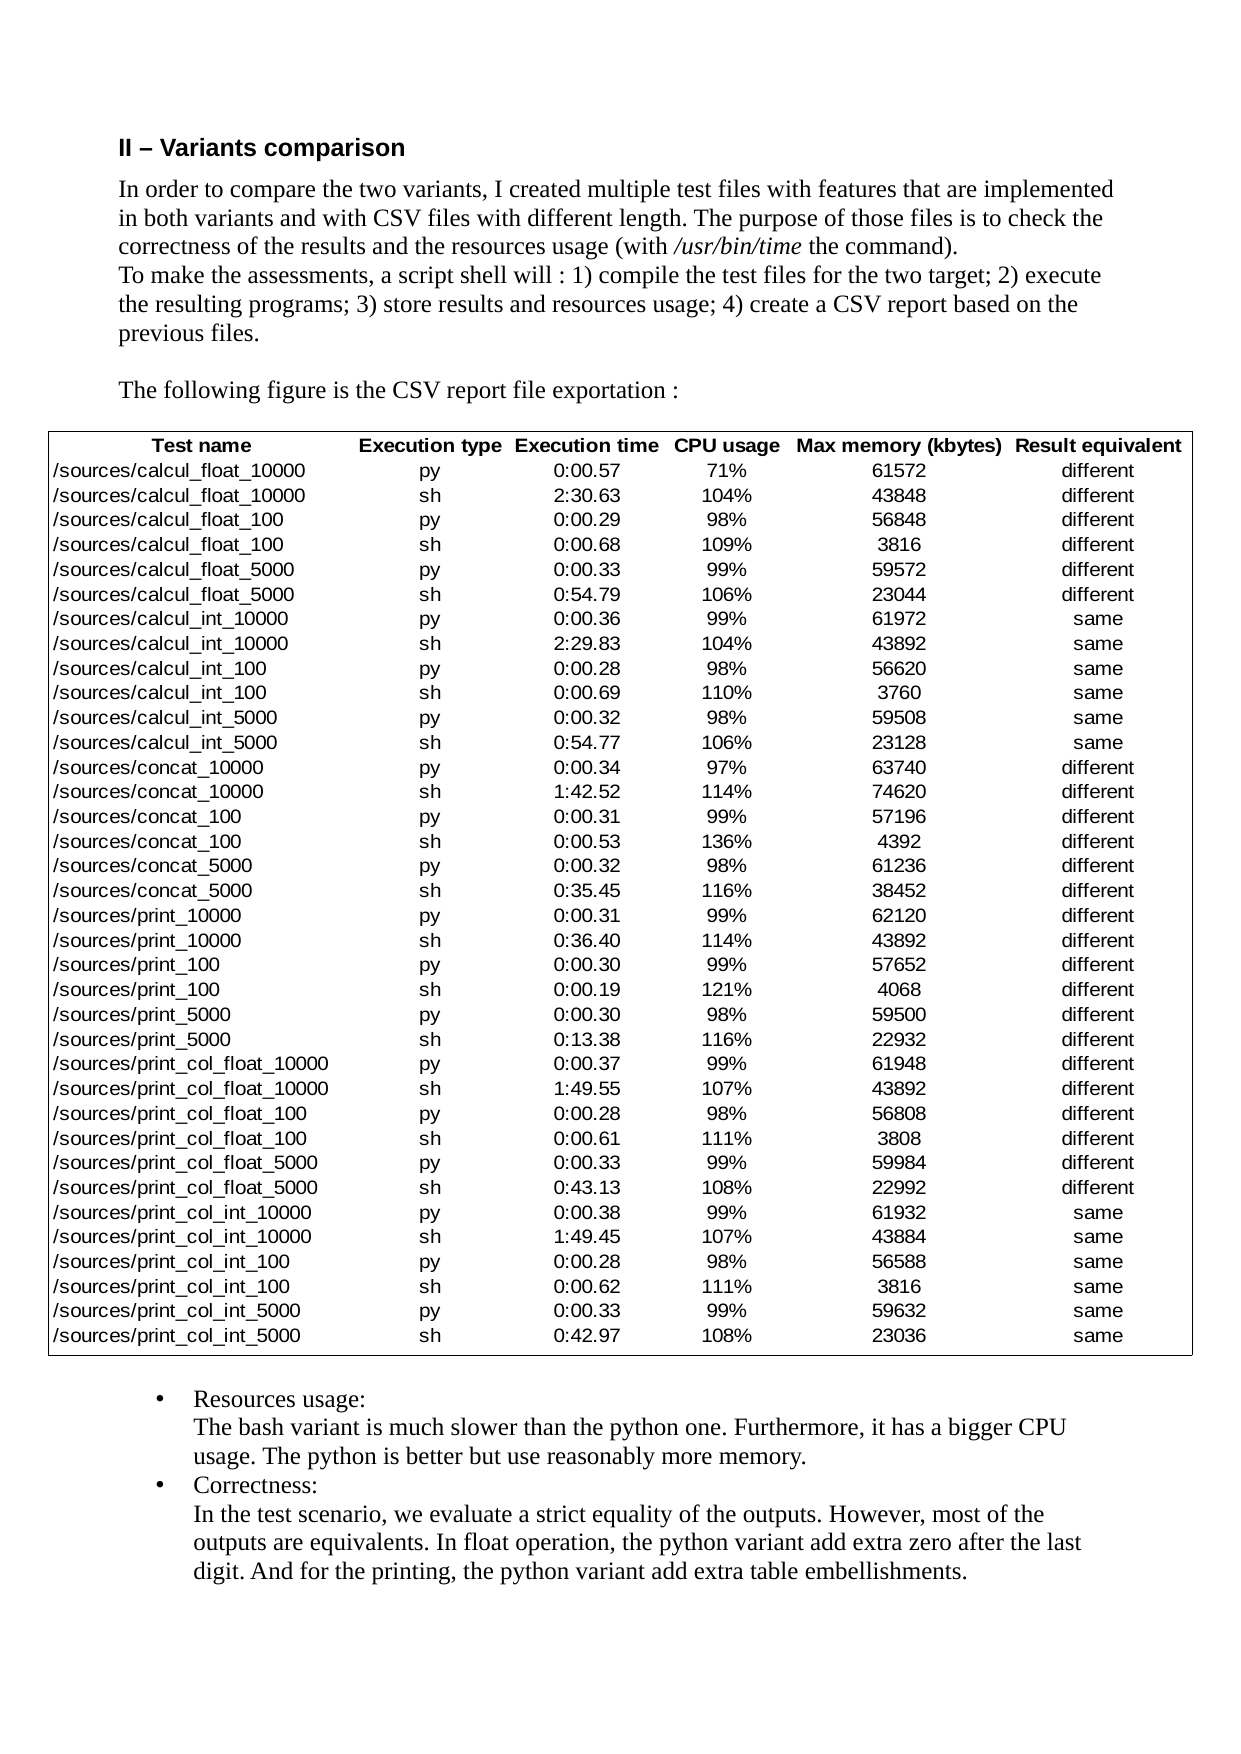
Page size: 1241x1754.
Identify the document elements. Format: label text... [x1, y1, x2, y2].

list Correctness: In the test scenario, we evaluate a strict equality of the outputs. However, most of the outputs are equivalents. In float operation, the python variant add extra zero after the last digit. And for the printing, the python variant add extra table embellishments. [156, 1470, 1122, 1585]
text In order to compare the two variants, I created multiple test files with features that are implemented in both variants and with CSV files with different length. The purpose of those files is to check the correctness of the results and the resources usage (with /usr/bin/time the command). [118, 174, 1122, 260]
list Resources usage: The bash variant is much slower than the python one. Furthermore, it has a bigger CPU usage. The python is better but use reasonably more memory. [156, 1384, 1122, 1470]
text To make the assessments, a script shell will : 1) compile the test files for the two target; 2) execute the resulting programs; 3) store results and resources usage; 4) create a CSV report based on the previous files. [118, 260, 1122, 346]
subtitle II – Variants comparison [118, 133, 1122, 161]
text The following figure is the CSV report file exportation : [118, 375, 1122, 404]
